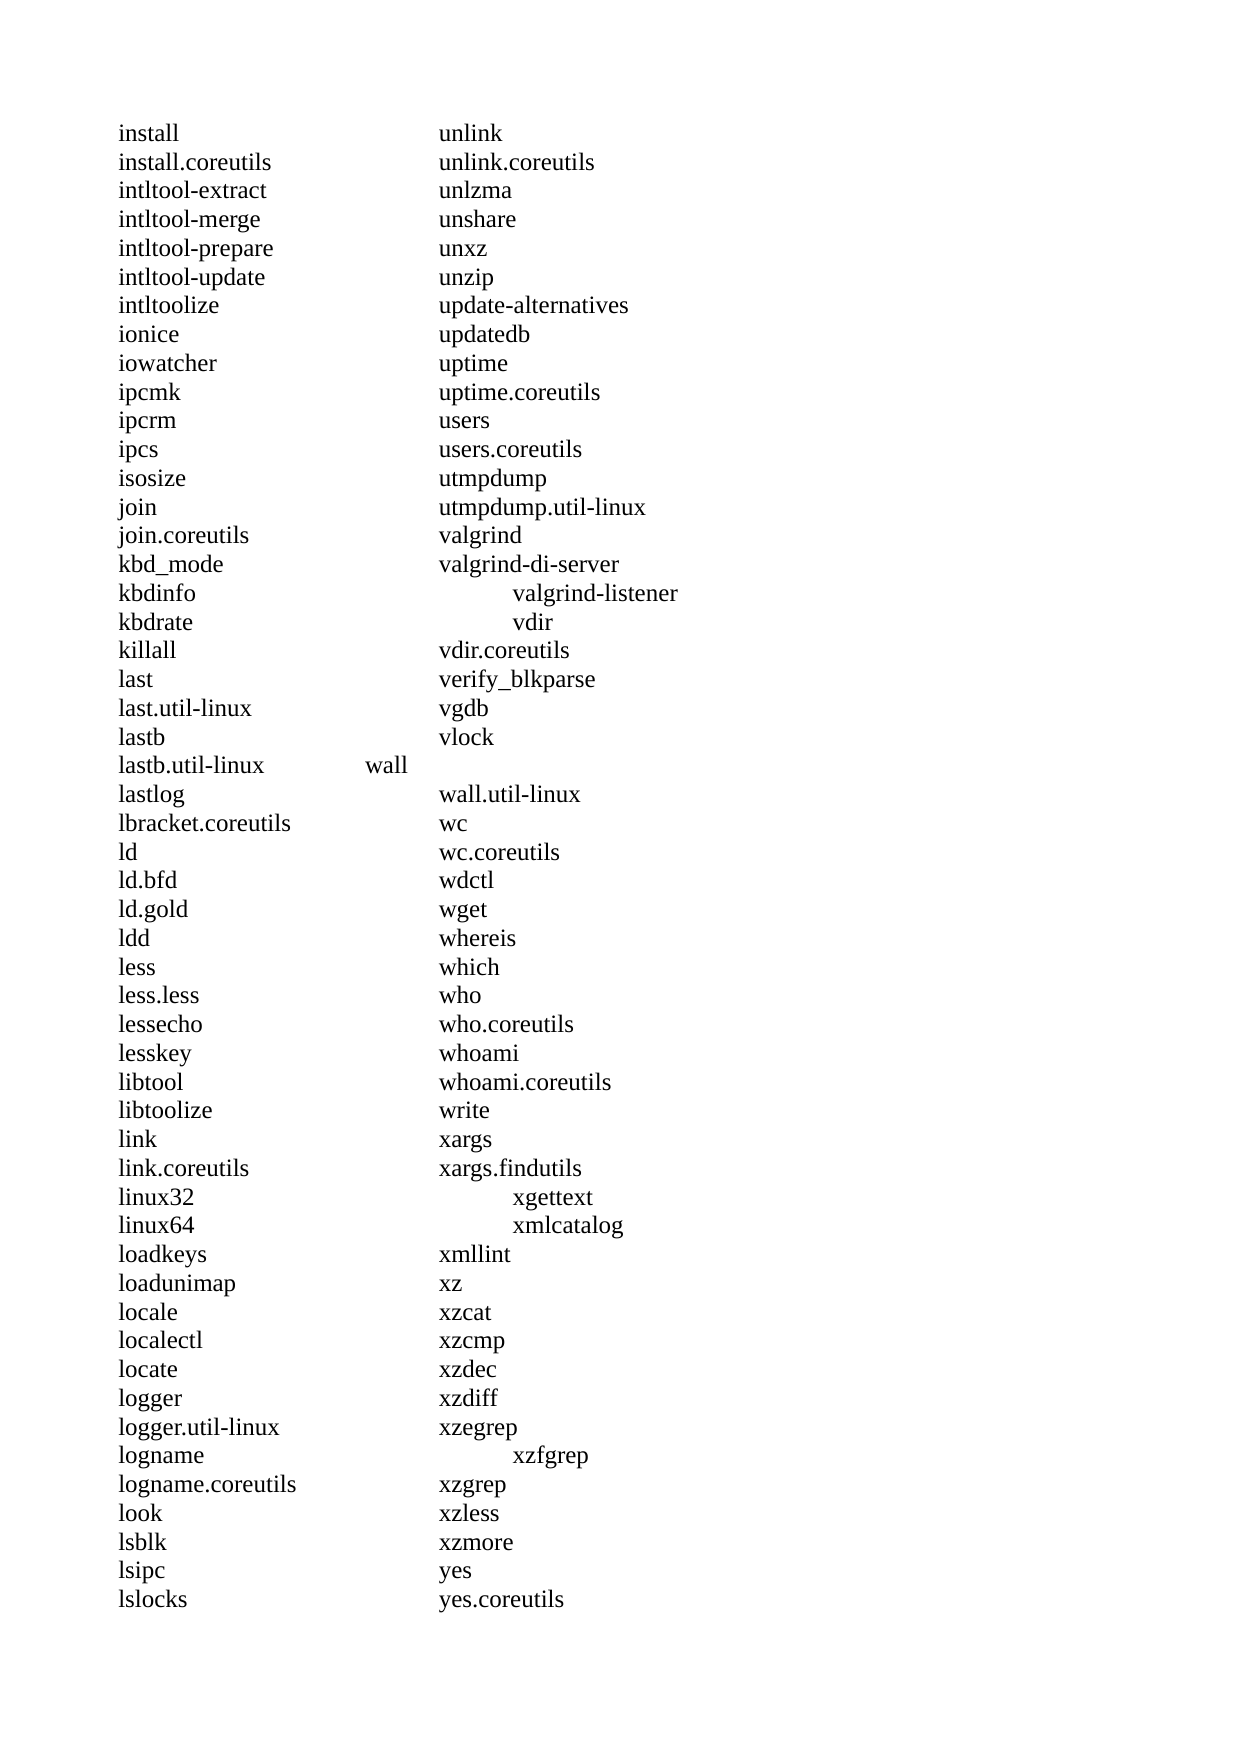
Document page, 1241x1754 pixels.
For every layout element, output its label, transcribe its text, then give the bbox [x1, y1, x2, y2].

text less.less who [118, 981, 1122, 1009]
text ld.bfd wdctl [118, 866, 1122, 894]
text link.coreutils xargs.findutils [118, 1153, 1122, 1182]
text kbdrate vdir [118, 607, 1122, 636]
text lastlog wall.util-linux [118, 779, 1122, 808]
text join.coreutils valgrind [118, 521, 1122, 549]
text killall vdir.coreutils [118, 636, 1122, 664]
text install unlink [118, 118, 1122, 147]
text less which [118, 952, 1122, 981]
text ionice updatedb [118, 319, 1122, 348]
text lastb vlock [118, 722, 1122, 751]
text ldd whereis [118, 923, 1122, 952]
text last.util-linux vgdb [118, 693, 1122, 722]
text lastb.util-linux wall [118, 751, 1122, 779]
text logname xzfgrep [118, 1441, 1122, 1469]
text lslocks yes.coreutils [118, 1584, 1122, 1613]
text locate xzdec [118, 1354, 1122, 1383]
text ipcmk uptime.coreutils [118, 377, 1122, 406]
text logger.util-linux xzegrep [118, 1412, 1122, 1441]
text iowatcher uptime [118, 348, 1122, 377]
text libtool whoami.coreutils [118, 1067, 1122, 1096]
text lbracket.coreutils wc [118, 808, 1122, 837]
text logger xzdiff [118, 1383, 1122, 1412]
text join utmpdump.util-linux [118, 492, 1122, 521]
text linux32 xgettext [118, 1182, 1122, 1211]
text locale xzcat [118, 1297, 1122, 1326]
text ld.gold wget [118, 894, 1122, 923]
text intltoolize update-alternatives [118, 291, 1122, 319]
text link xargs [118, 1124, 1122, 1153]
text lesskey whoami [118, 1038, 1122, 1067]
text libtoolize write [118, 1096, 1122, 1124]
text lessecho who.coreutils [118, 1009, 1122, 1038]
text lsblk xzmore [118, 1527, 1122, 1556]
text intltool-prepare unxz [118, 233, 1122, 262]
text lsipc yes [118, 1556, 1122, 1584]
text linux64 xmlcatalog [118, 1211, 1122, 1239]
text loadunimap xz [118, 1268, 1122, 1297]
text last verify_blkparse [118, 664, 1122, 693]
text ld wc.coreutils [118, 837, 1122, 866]
text logname.coreutils xzgrep [118, 1469, 1122, 1498]
text intltool-merge unshare [118, 204, 1122, 233]
text intltool-update unzip [118, 262, 1122, 291]
text localectl xzcmp [118, 1326, 1122, 1354]
text ipcs users.coreutils [118, 434, 1122, 463]
text kbd_mode valgrind-di-server [118, 549, 1122, 578]
text loadkeys xmllint [118, 1239, 1122, 1268]
text ipcrm users [118, 406, 1122, 434]
text intltool-extract unlzma [118, 176, 1122, 204]
text install.coreutils unlink.coreutils [118, 147, 1122, 176]
text kbdinfo valgrind-listener [118, 578, 1122, 607]
text isosize utmpdump [118, 463, 1122, 492]
text look xzless [118, 1498, 1122, 1527]
